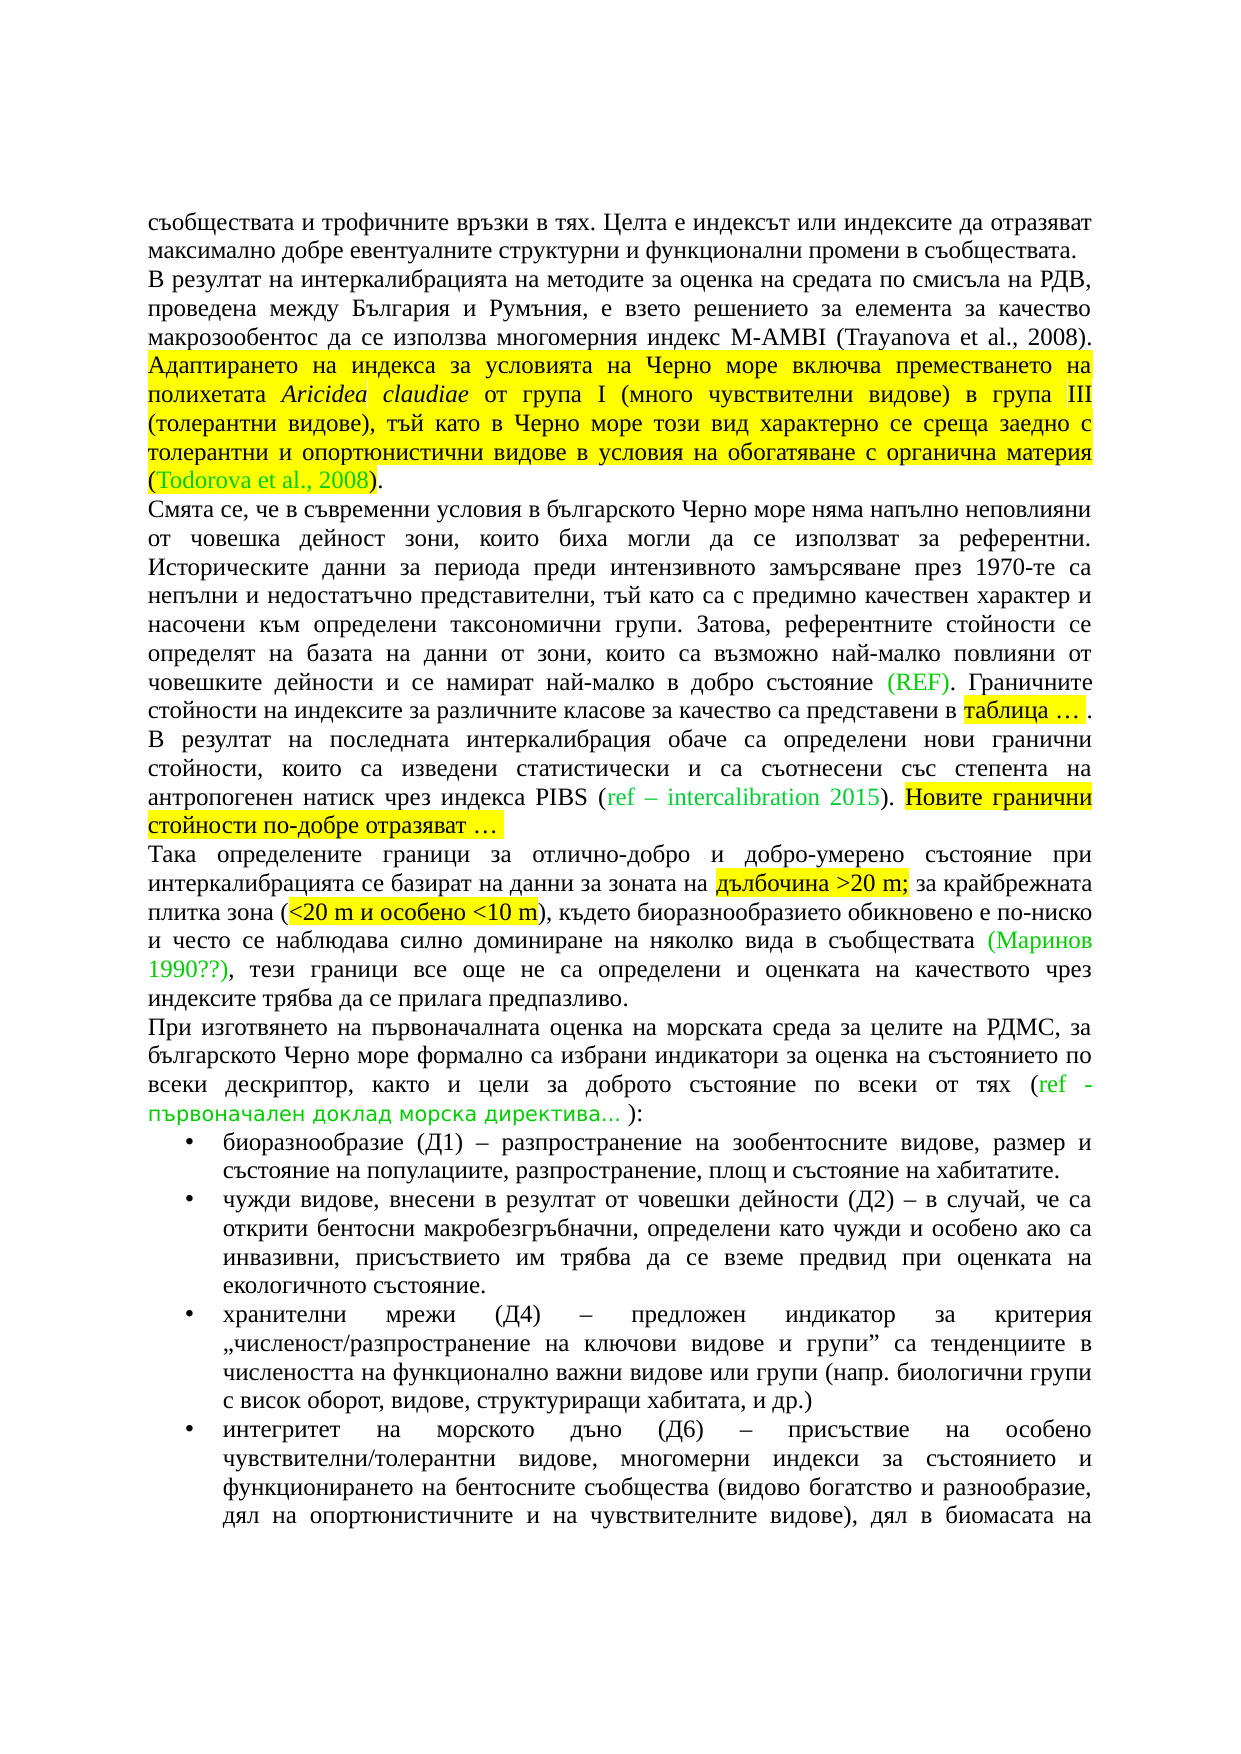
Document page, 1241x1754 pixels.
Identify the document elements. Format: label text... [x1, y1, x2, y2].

list биоразнообразие (Д1) – разпространение на зообентосните видове, размер и състояние на популациите, разпространение, площ и състояние на хабитатите. [185, 1127, 1093, 1184]
list чужди видове, внесени в резултат от човешки дейности (Д2) – в случай, че са открити бентосни макробезгръбначни, определени като чужди и особено ако са инвазивни, присъствието им трябва да се вземе предвид при оценката на екологичното състояние. [185, 1184, 1093, 1299]
list хранителни мрежи (Д4) – предложен индикатор за критерия „численост/разпространение на ключови видове и групи” са тенденциите в числеността на функционално важни видове или групи (напр. биологични групи с висок оборот, видове, структуриращи хабитата, и др.) [185, 1299, 1093, 1414]
text Така определените граници за отлично-добро и добро-умерено състояние при интеркалибрацията се базират на данни за зоната на дълбочина >20 m; за крайбрежната плитка зона (<20 m и особено <10 m), където биоразнообразието обикновено е по-ниско и често се наблюдава силно доминиране на няколко вида в съобществата (Маринов 1990??), тези граници все още не са определени и оценката на качеството чрез индексите трябва да се прилага предпазливо. [148, 839, 1093, 1012]
text При изготвянето на първоначалната оценка на морската среда за целите на РДМС, за българското Черно море формално са избрани индикатори за оценка на състоянието по всеки дескриптор, както и цели за доброто състояние по всеки от тях (ref - първоначален доклад морска директива... ): [148, 1012, 1093, 1127]
text съобществата и трофичните връзки в тях. Целта е индексът или индексите да отразяват максимално добре евентуалните структурни и функционални промени в съобществата. [148, 207, 1093, 264]
text В резултат на интеркалибрацията на методите за оценка на средата по смисъла на РДВ, проведена между България и Румъния, е взето решението за елемента за качество макрозообентос да се използва многомерния индекс M-AMBI (Trayanova et al., 2008). Адаптирането на индекса за условията на Черно море включва преместването на полихетата Aricidea claudiae от група I (много чувствителни видове) в група III (толерантни видове), тъй като в Черно море този вид характерно се среща заедно с толерантни и опортюнистични видове в условия на обогатяване с органична материя (Todorova et al., 2008). [148, 264, 1093, 494]
text Смята се, че в съвременни условия в българското Черно море няма напълно неповлияни от човешка дейност зони, които биха могли да се използват за референтни. Историческите данни за периода преди интензивното замърсяване през 1970-те са непълни и недостатъчно представителни, тъй като са с предимно качествен характер и насочени към определени таксономични групи. Затова, референтните стойности се определят на базата на данни от зони, които са възможно най-малко повлияни от човешките дейности и се намират най-малко в добро състояние (REF). Граничните стойности на индексите за различните класове за качество са представени в таблица … . В резултат на последната интеркалибрация обаче са определени нови гранични стойности, които са изведени статистически и са съотнесени със степента на антропогенен натиск чрез индекса PIBS (ref – intercalibration 2015). Новите гранични стойности по-добре отразяват … [148, 494, 1093, 839]
list интегритет на морското дъно (Д6) – присъствие на особено чувствителни/толерантни видове, многомерни индекси за състоянието и функционирането на бентосните съобщества (видово богатство и разнообразие, дял на опортюнистичните и на чувствителните видове), дял в биомасата на [185, 1414, 1093, 1529]
